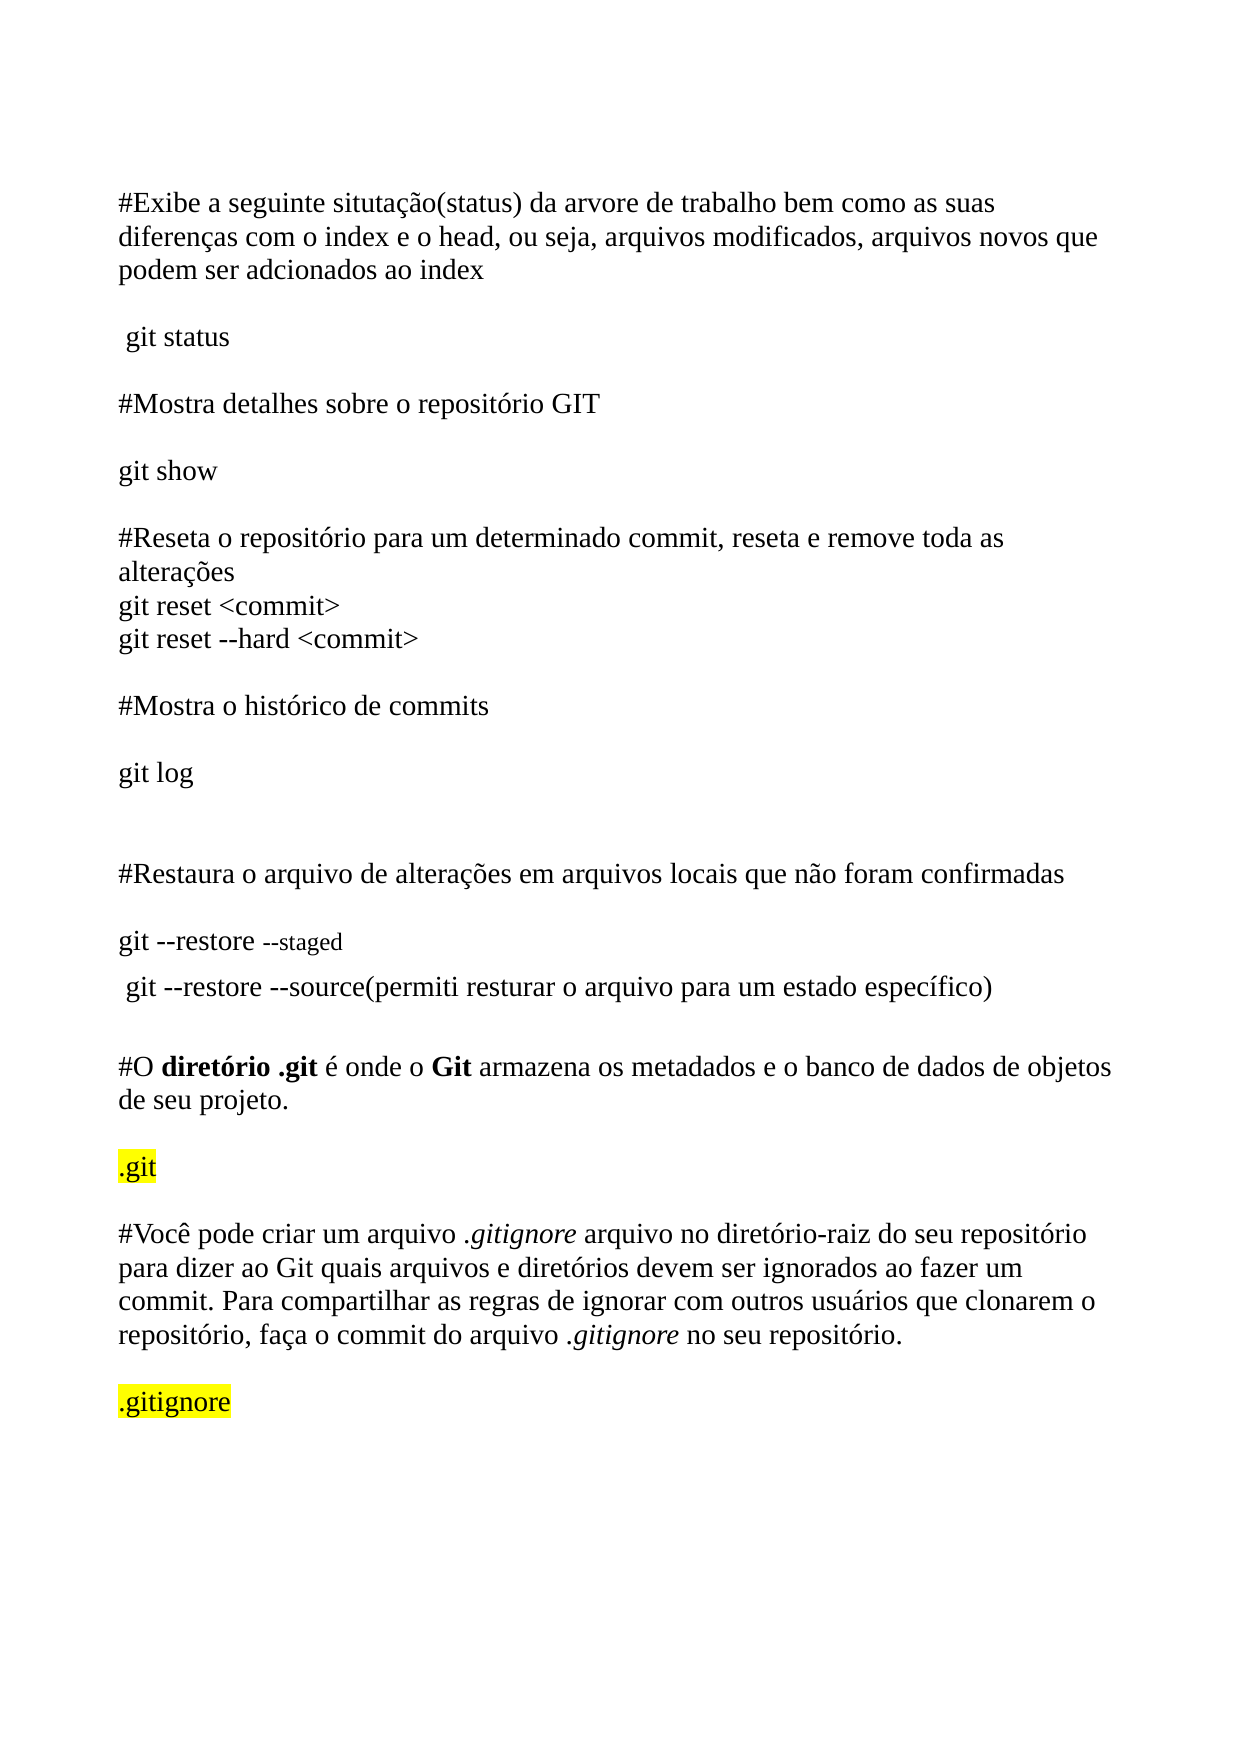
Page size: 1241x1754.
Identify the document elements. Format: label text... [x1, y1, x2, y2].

text git reset --hard <commit> [118, 621, 1122, 655]
text #Exibe a seguinte situtação(status) da arvore de trabalho bem como as suas diferenças com o index e o head, ou seja, arquivos modificados, arquivos novos que podem ser adcionados ao index [118, 185, 1122, 286]
text #Mostra detalhes sobre o repositório GIT [118, 386, 1122, 420]
text git show [118, 453, 1122, 487]
text #Mostra o histórico de commits [118, 688, 1122, 722]
text git reset <commit> [118, 588, 1122, 621]
text #Reseta o repositório para um determinado commit, reseta e remove toda as alterações [118, 521, 1122, 588]
text #O diretório .git é onde o Git armazena os metadados e o banco de dados de objetos de seu projeto. [118, 1049, 1122, 1116]
text .git [118, 1149, 1122, 1183]
text git log [118, 755, 1122, 789]
subtitle git --restore --source(permiti resturar o arquivo para um estado específico) [118, 969, 1122, 1003]
text .gitignore [118, 1384, 1122, 1418]
text git --restore --staged [118, 923, 1122, 957]
text #Restaura o arquivo de alterações em arquivos locais que não foram confirmadas [118, 856, 1122, 889]
text git status [118, 319, 1122, 353]
text #Você pode criar um arquivo .gitignore arquivo no diretório-raiz do seu repositório para dizer ao Git quais arquivos e diretórios devem ser ignorados ao fazer um commit. Para compartilhar as regras de ignorar com outros usuários que clonarem o repositório, faça o commit do arquivo .gitignore no seu repositório. [118, 1216, 1122, 1351]
